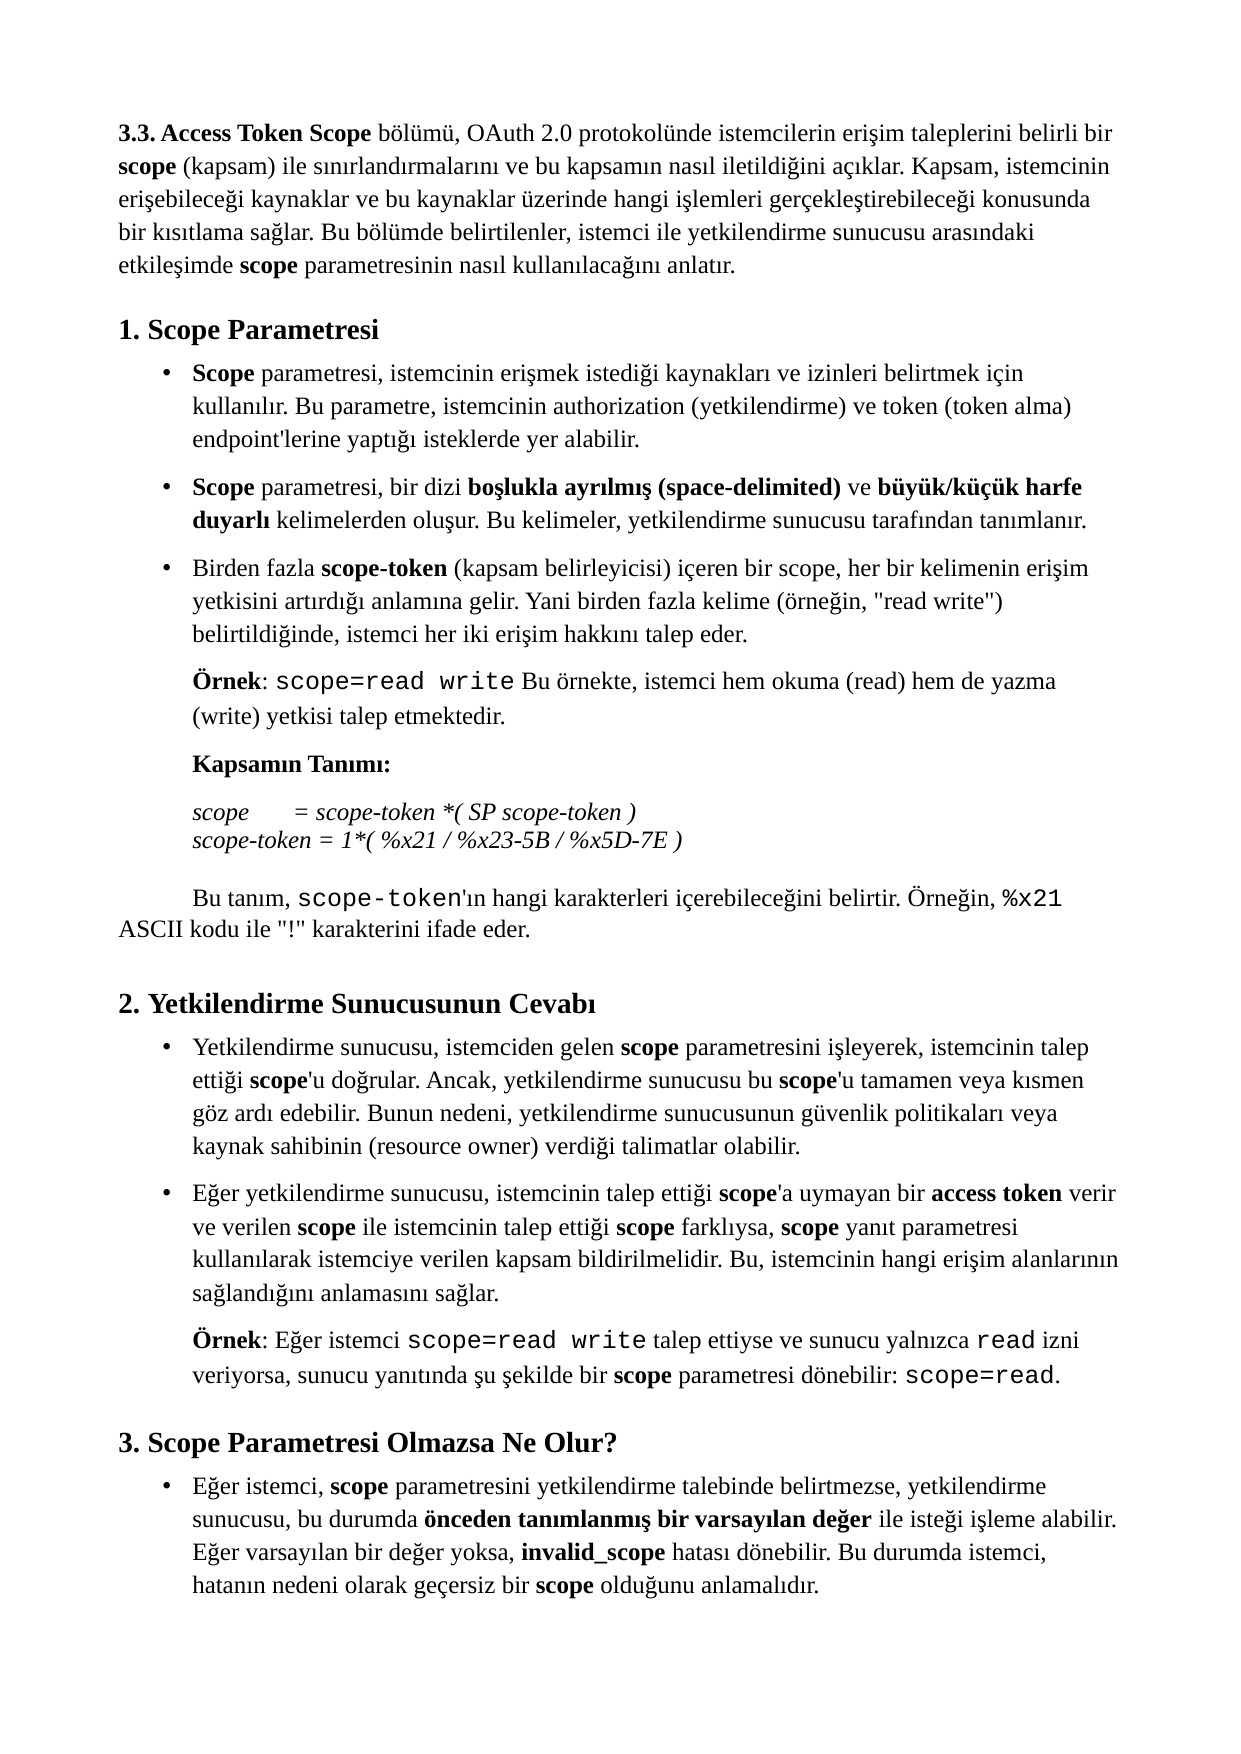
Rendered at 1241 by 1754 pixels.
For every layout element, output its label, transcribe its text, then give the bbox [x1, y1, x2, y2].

list Kapsamın Tanımı: [162, 749, 1122, 778]
subtitle 1. Scope Parametresi [118, 312, 1122, 346]
list Eğer istemci, scope parametresini yetkilendirme talebinde belirtmezse, yetkilendirme sunucusu, bu durumda önceden tanımlanmış bir varsayılan değer ile isteği işleme alabilir. Eğer varsayılan bir değer yoksa, invalid_scope hatası dönebilir. Bu durumda istemci, hatanın nedeni olarak geçersiz bir scope olduğunu anlamalıdır. [162, 1471, 1122, 1599]
list Örnek: Eğer istemci scope=read write talep ettiyse ve sunucu yalnızca read izni veriyorsa, sunucu yanıtında şu şekilde bir scope parametresi dönebilir: scope=read. [162, 1325, 1122, 1391]
text scope-token = 1*( %x21 / %x23-5B / %x5D-7E ) [118, 825, 1122, 854]
list Yetkilendirme sunucusu, istemciden gelen scope parametresini işleyerek, istemcinin talep ettiği scope'u doğrular. Ancak, yetkilendirme sunucusu bu scope'u tamamen veya kısmen göz ardı edebilir. Bunun nedeni, yetkilendirme sunucusunun güvenlik politikaları veya kaynak sahibinin (resource owner) verdiği talimatlar olabilir. [162, 1032, 1122, 1160]
text 3.3. Access Token Scope bölümü, OAuth 2.0 protokolünde istemcilerin erişim taleplerini belirli bir scope (kapsam) ile sınırlandırmalarını ve bu kapsamın nasıl iletildiğini açıklar. Kapsam, istemcinin erişebileceği kaynaklar ve bu kaynaklar üzerinde hangi işlemleri gerçekleştirebileceği konusunda bir kısıtlama sağlar. Bu bölümde belirtilenler, istemci ile yetkilendirme sunucusu arasındaki etkileşimde scope parametresinin nasıl kullanılacağını anlatır. [118, 118, 1122, 279]
subtitle 2. Yetkilendirme Sunucusunun Cevabı [118, 986, 1122, 1019]
list Eğer yetkilendirme sunucusu, istemcinin talep ettiği scope'a uymayan bir access token verir ve verilen scope ile istemcinin talep ettiği scope farklıysa, scope yanıt parametresi kullanılarak istemciye verilen kapsam bildirilmelidir. Bu, istemcinin hangi erişim alanlarının sağlandığını anlamasını sağlar. [162, 1178, 1122, 1306]
text Bu tanım, scope-token'ın hangi karakterleri içerebileceğini belirtir. Örneğin, %x21 ASCII kodu ile "!" karakterini ifade eder. [118, 883, 1122, 942]
list Scope parametresi, istemcinin erişmek istediği kaynakları ve izinleri belirtmek için kullanılır. Bu parametre, istemcinin authorization (yetkilendirme) ve token (token alma) endpoint'lerine yaptığı isteklerde yer alabilir. [162, 358, 1122, 453]
list Birden fazla scope-token (kapsam belirleyicisi) içeren bir scope, her bir kelimenin erişim yetkisini artırdığı anlamına gelir. Yani birden fazla kelime (örneğin, "read write") belirtildiğinde, istemci her iki erişim hakkını talep eder. [162, 553, 1122, 647]
subtitle 3. Scope Parametresi Olmazsa Ne Olur? [118, 1425, 1122, 1458]
text scope = scope-token *( SP scope-token ) [118, 797, 1122, 825]
list Scope parametresi, bir dizi boşlukla ayrılmış (space-delimited) ve büyük/küçük harfe duyarlı kelimelerden oluşur. Bu kelimeler, yetkilendirme sunucusu tarafından tanımlanır. [162, 472, 1122, 534]
list Örnek: scope=read write Bu örnekte, istemci hem okuma (read) hem de yazma (write) yetkisi talep etmektedir. [162, 666, 1122, 730]
